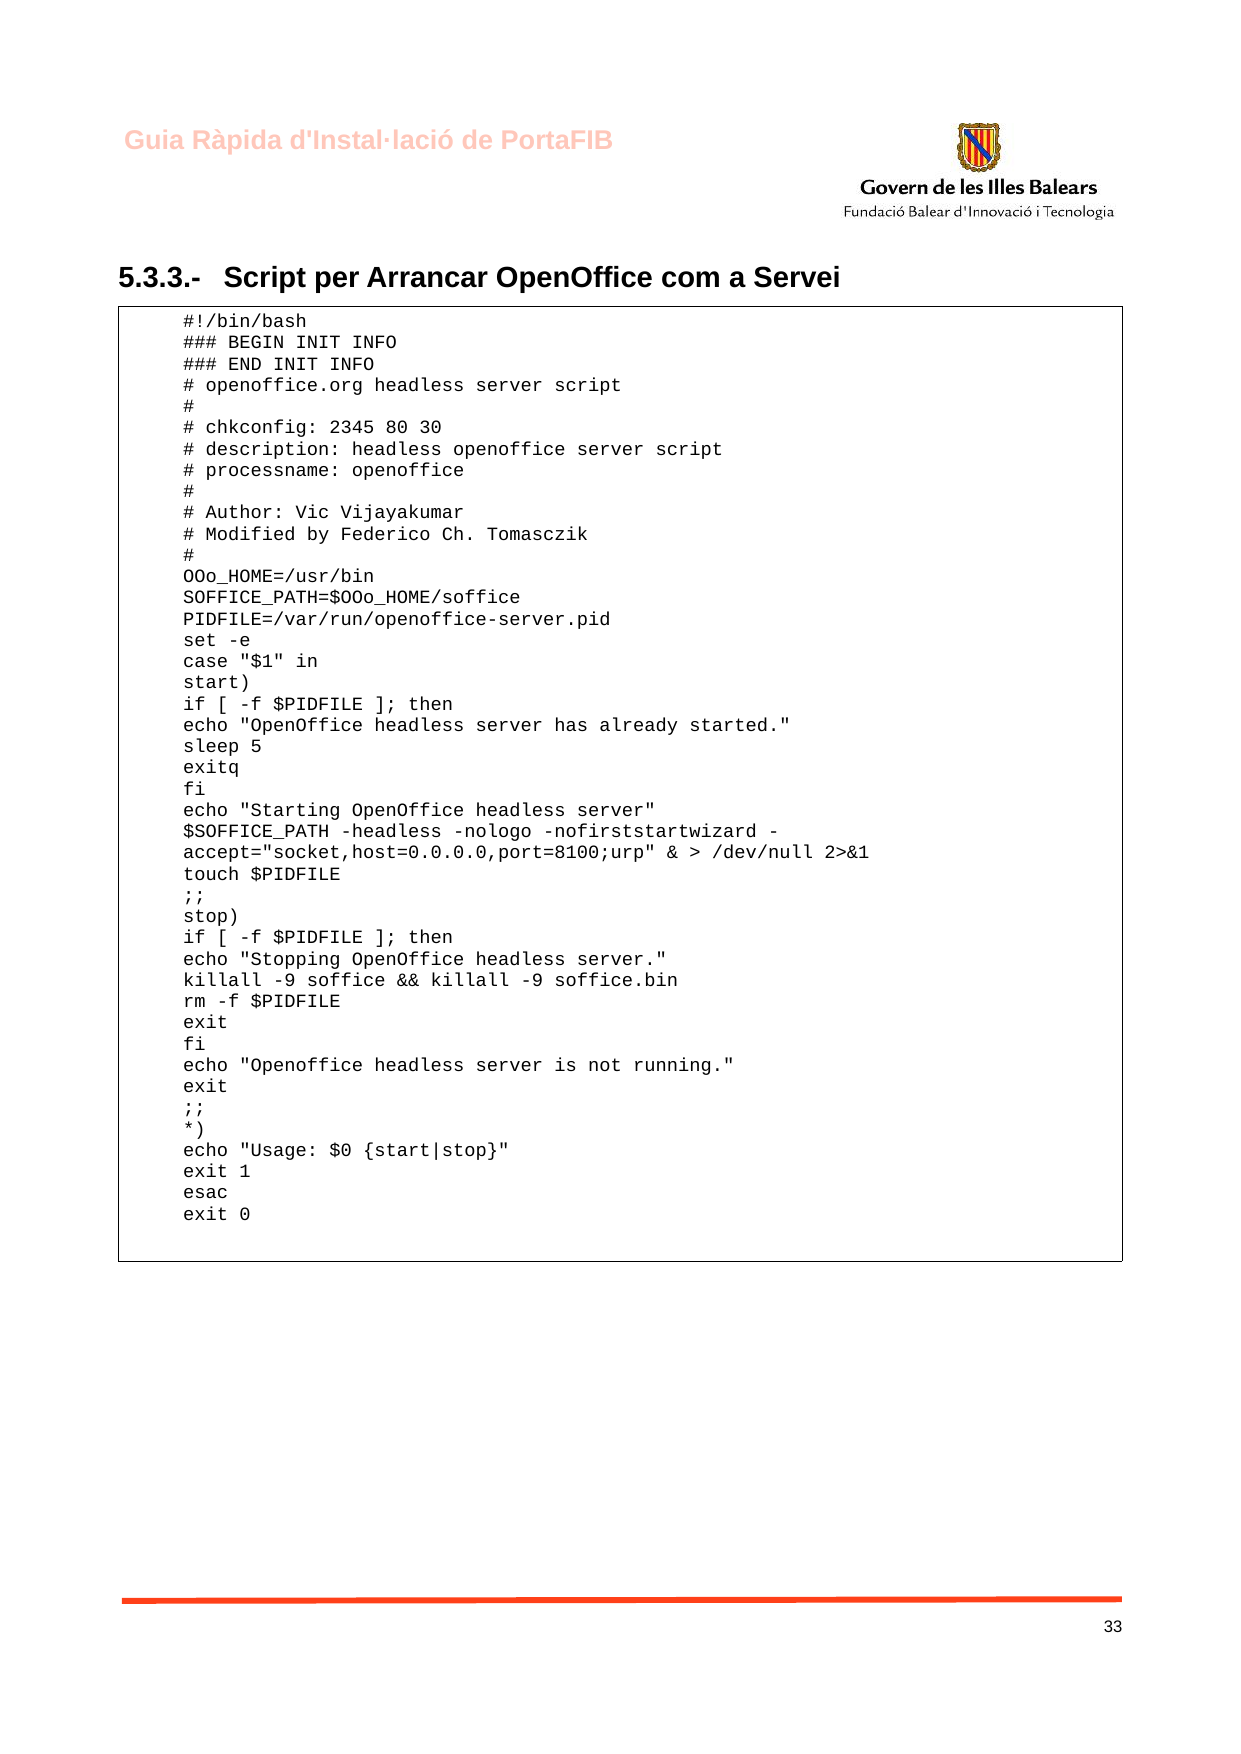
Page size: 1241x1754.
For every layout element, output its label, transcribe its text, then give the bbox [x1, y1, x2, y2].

subtitle Script per Arrancar OpenOffice com a Servei [118, 260, 1122, 293]
picture [840, 123, 1117, 220]
table_header #!/bin/bash ### BEGIN INIT INFO ### END INIT INFO # openoffice.org headless server script # # chkconfig: 2345 80 30 # description: headless openoffice server script # processname: openoffice # # Author: Vic Vijayakumar # Modified by Federico Ch. Tomasczik # OOo_HOME=/usr/bin SOFFICE_PATH=$OOo_HOME/soffice PIDFILE=/var/run/openoffice-server.pid set -e case "$1" in start) if [ -f $PIDFILE ]; then echo "OpenOffice headless server has already started." sleep 5 exitq fi echo "Starting OpenOffice headless server" $SOFFICE_PATH -headless -nologo -nofirststartwizard -accept="socket,host=0.0.0.0,port=8100;urp" & > /dev/null 2>&1 touch $PIDFILE ;; stop) if [ -f $PIDFILE ]; then echo "Stopping OpenOffice headless server." killall -9 soffice && killall -9 soffice.bin rm -f $PIDFILE exit fi echo "Openoffice headless server is not running." exit ;; *) echo "Usage: $0 {start|stop}" exit 1 esac exit 0 [119, 307, 1122, 1261]
